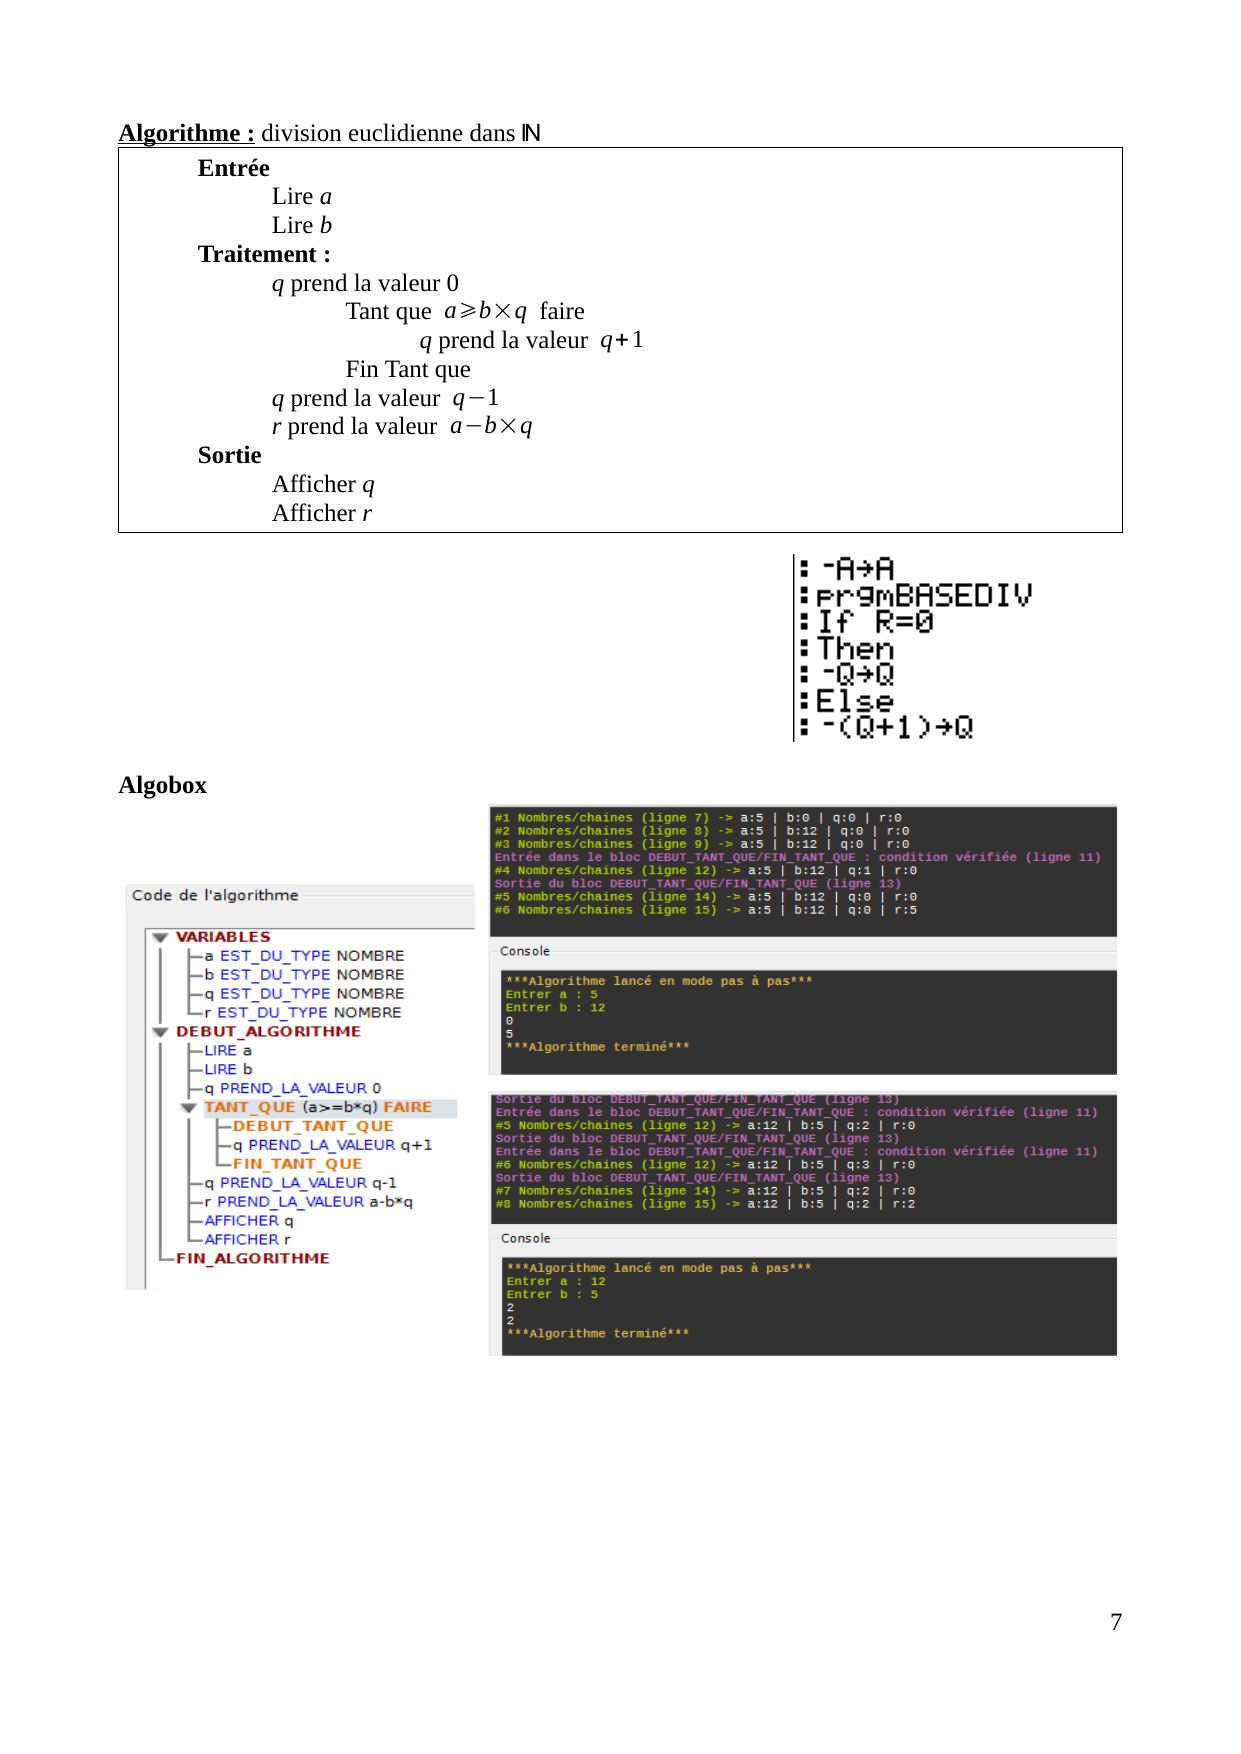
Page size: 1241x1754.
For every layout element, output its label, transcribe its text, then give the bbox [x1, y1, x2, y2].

text Algorithme : division euclidienne dans ℕ [118, 118, 1122, 147]
table_header Entrée Lire a Lire b Traitement : q prend la valeur 0 Tant que faire q prend la valeur Fin Tant que q prend la valeur r prend la valeur Sortie Afficher q Afficher r [119, 148, 1122, 532]
table_header [118, 885, 482, 1390]
text Algobox [118, 770, 1122, 799]
picture [487, 804, 1118, 1075]
table_header [118, 799, 482, 884]
table_cell [482, 1086, 1123, 1390]
table_header [482, 799, 1123, 1086]
picture [487, 1091, 1118, 1356]
picture [125, 884, 476, 1290]
